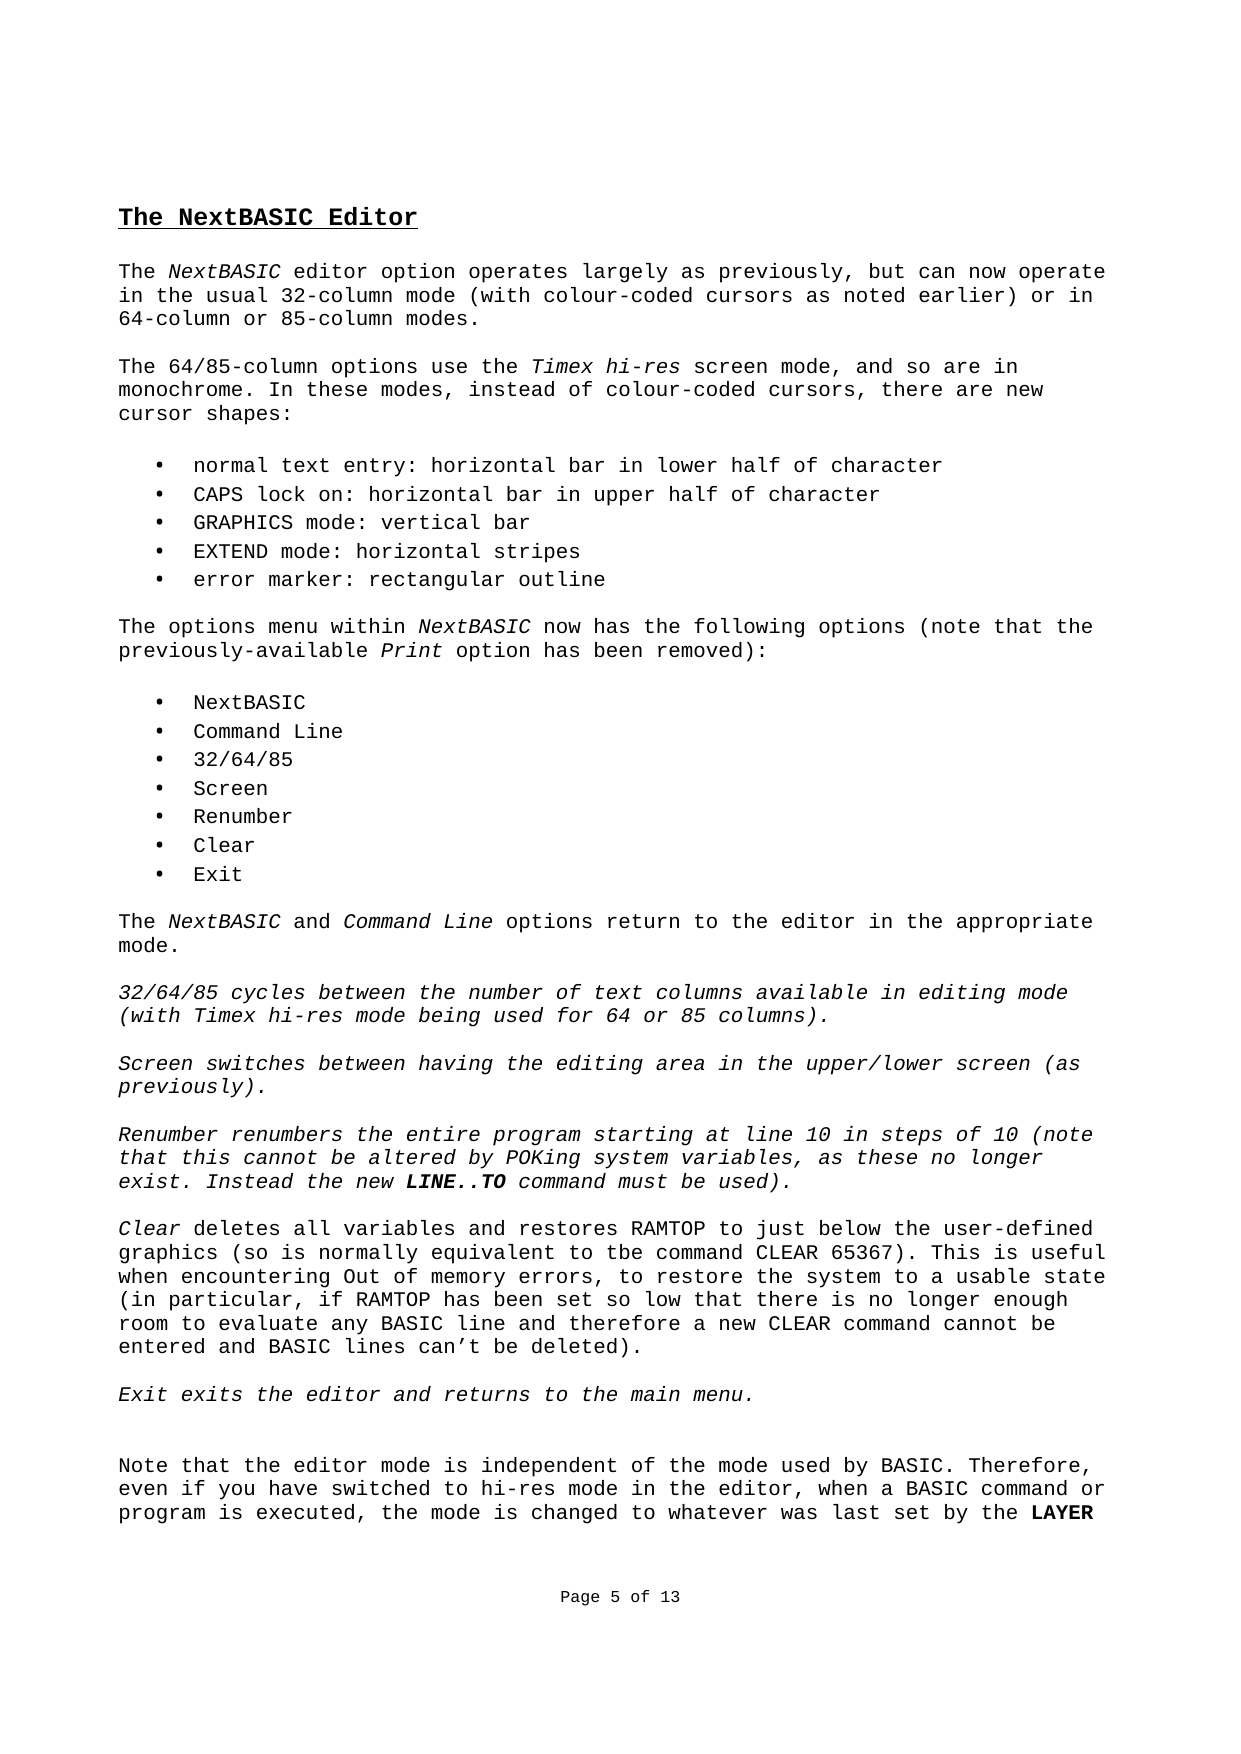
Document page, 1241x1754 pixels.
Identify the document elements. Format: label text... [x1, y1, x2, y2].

list Renumber [156, 802, 1122, 830]
list NextBASIC [156, 687, 1122, 716]
text Renumber renumbers the entire program starting at line 10 in steps of 10 (note that this cannot be altered by POKing system variables, as these no longer exist. Instead the new LINE..TO command must be used). [118, 1124, 1122, 1195]
list Screen [156, 773, 1122, 802]
list Exit [156, 859, 1122, 887]
list Clear [156, 830, 1122, 859]
text The 64/85-column options use the Timex hi-res screen mode, and so are in monochrome. In these modes, instead of colour-coded cursors, there are new cursor shapes: [118, 356, 1122, 427]
list GRAPHICS mode: vertical bar [156, 507, 1122, 536]
text 32/64/85 cycles between the number of text columns available in editing mode (with Timex hi-res mode being used for 64 or 85 columns). [118, 982, 1122, 1029]
list 32/64/85 [156, 744, 1122, 773]
text Clear deletes all variables and restores RAMTOP to just below the user-defined graphics (so is normally equivalent to tbe command CLEAR 65367). This is useful when encountering Out of memory errors, to restore the system to a usable state (in particular, if RAMTOP has been set so low that there is no longer enough room to evaluate any BASIC line and therefore a new CLEAR command cannot be entered and BASIC lines can’t be deleted). [118, 1218, 1122, 1360]
text The options menu within NextBASIC now has the following options (note that the previously-available Print option has been removed): [118, 617, 1122, 664]
list normal text entry: horizontal bar in lower half of character [156, 450, 1122, 479]
text The NextBASIC Editor [118, 204, 1122, 233]
list Command Line [156, 716, 1122, 744]
list CAPS lock on: horizontal bar in upper half of character [156, 479, 1122, 507]
list EXTEND mode: horizontal stripes [156, 536, 1122, 564]
text Note that the editor mode is independent of the mode used by BASIC. Therefore, even if you have switched to hi-res mode in the editor, when a BASIC command or program is executed, the mode is changed to whatever was last set by the LAYER [118, 1455, 1122, 1526]
text Screen switches between having the editing area in the upper/lower screen (as previously). [118, 1053, 1122, 1100]
list error marker: rectangular outline [156, 564, 1122, 593]
text The NextBASIC and Command Line options return to the editor in the appropriate mode. [118, 911, 1122, 958]
text Exit exits the editor and returns to the main menu. [118, 1384, 1122, 1407]
text The NextBASIC editor option operates largely as previously, but can now operate in the usual 32-column mode (with colour-coded cursors as noted earlier) or in 64-column or 85-column modes. [118, 261, 1122, 332]
